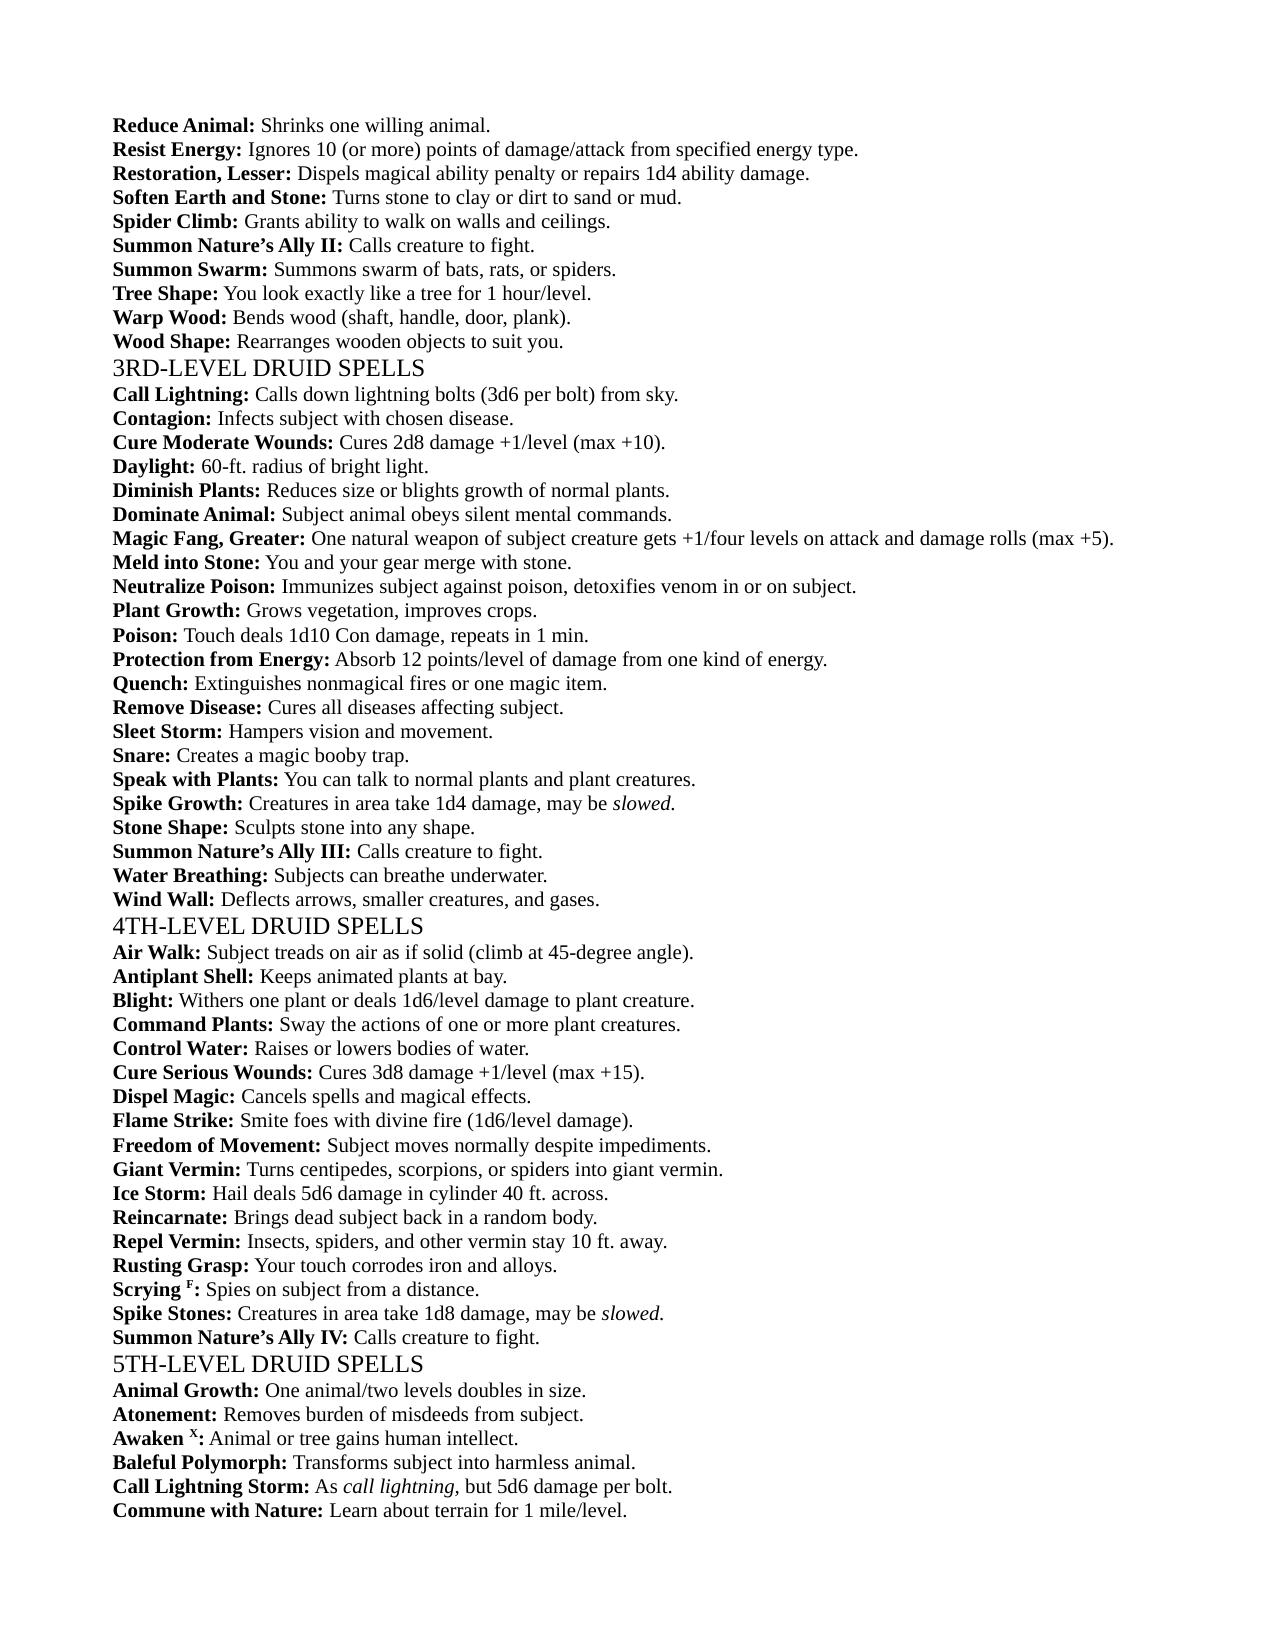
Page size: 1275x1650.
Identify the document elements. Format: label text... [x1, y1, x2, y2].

text Soften Earth and Stone: Turns stone to clay or dirt to sand or mud. [112, 185, 1162, 209]
text Cure Moderate Wounds: Cures 2d8 damage +1/level (max +10). [112, 430, 1162, 454]
text 4TH-LEVEL DRUID SPELLS [112, 911, 1162, 940]
text Meld into Stone: You and your gear merge with stone. [112, 550, 1162, 574]
text Summon Nature’s Ally II: Calls creature to fight. [112, 233, 1162, 257]
text Snare: Creates a magic booby trap. [112, 743, 1162, 767]
text Wood Shape: Rearranges wooden objects to suit you. [112, 329, 1162, 353]
text Tree Shape: You look exactly like a tree for 1 hour/level. [112, 281, 1162, 305]
text Commune with Nature: Learn about terrain for 1 mile/level. [112, 1498, 1162, 1522]
text Speak with Plants: You can talk to normal plants and plant creatures. [112, 767, 1162, 791]
text Daylight: 60-ft. radius of bright light. [112, 454, 1162, 478]
text Quench: Extinguishes nonmagical fires or one magic item. [112, 671, 1162, 695]
text Summon Swarm: Summons swarm of bats, rats, or spiders. [112, 257, 1162, 281]
text Dominate Animal: Subject animal obeys silent mental commands. [112, 502, 1162, 526]
text Awaken X: Animal or tree gains human intellect. [112, 1426, 1162, 1450]
text Call Lightning Storm: As call lightning, but 5d6 damage per bolt. [112, 1474, 1162, 1498]
text Reduce Animal: Shrinks one willing animal. [112, 112, 1162, 137]
text Remove Disease: Cures all diseases affecting subject. [112, 695, 1162, 719]
text Wind Wall: Deflects arrows, smaller creatures, and gases. [112, 887, 1162, 911]
text Spike Growth: Creatures in area take 1d4 damage, may be slowed. [112, 791, 1162, 815]
text Call Lightning: Calls down lightning bolts (3d6 per bolt) from sky. [112, 382, 1162, 406]
text Rusting Grasp: Your touch corrodes iron and alloys. [112, 1253, 1162, 1277]
text Ice Storm: Hail deals 5d6 damage in cylinder 40 ft. across. [112, 1181, 1162, 1205]
text Control Water: Raises or lowers bodies of water. [112, 1036, 1162, 1060]
text Plant Growth: Grows vegetation, improves crops. [112, 598, 1162, 622]
text Blight: Withers one plant or deals 1d6/level damage to plant creature. [112, 988, 1162, 1012]
text Restoration, Lesser: Dispels magical ability penalty or repairs 1d4 ability damage. [112, 161, 1162, 185]
text Atonement: Removes burden of misdeeds from subject. [112, 1402, 1162, 1426]
text Warp Wood: Bends wood (shaft, handle, door, plank). [112, 305, 1162, 329]
text Contagion: Infects subject with chosen disease. [112, 406, 1162, 430]
text Poison: Touch deals 1d10 Con damage, repeats in 1 min. [112, 622, 1162, 647]
text Air Walk: Subject treads on air as if solid (climb at 45-degree angle). [112, 940, 1162, 964]
text Reincarnate: Brings dead subject back in a random body. [112, 1205, 1162, 1229]
text Summon Nature’s Ally III: Calls creature to fight. [112, 839, 1162, 863]
text Resist Energy: Ignores 10 (or more) points of damage/attack from specified energy type. [112, 137, 1162, 161]
text Antiplant Shell: Keeps animated plants at bay. [112, 964, 1162, 988]
text Baleful Polymorph: Transforms subject into harmless animal. [112, 1450, 1162, 1474]
text 3RD-LEVEL DRUID SPELLS [112, 353, 1162, 382]
text Command Plants: Sway the actions of one or more plant creatures. [112, 1012, 1162, 1036]
text Cure Serious Wounds: Cures 3d8 damage +1/level (max +15). [112, 1060, 1162, 1084]
text Neutralize Poison: Immunizes subject against poison, detoxifies venom in or on subject. [112, 574, 1162, 598]
text Spike Stones: Creatures in area take 1d8 damage, may be slowed. [112, 1301, 1162, 1325]
text Animal Growth: One animal/two levels doubles in size. [112, 1378, 1162, 1402]
text Giant Vermin: Turns centipedes, scorpions, or spiders into giant vermin. [112, 1157, 1162, 1181]
text 5TH-LEVEL DRUID SPELLS [112, 1349, 1162, 1378]
text Repel Vermin: Insects, spiders, and other vermin stay 10 ft. away. [112, 1229, 1162, 1253]
text Freedom of Movement: Subject moves normally despite impediments. [112, 1132, 1162, 1157]
text Spider Climb: Grants ability to walk on walls and ceilings. [112, 209, 1162, 233]
text Scrying F: Spies on subject from a distance. [112, 1277, 1162, 1301]
text Sleet Storm: Hampers vision and movement. [112, 719, 1162, 743]
text Stone Shape: Sculpts stone into any shape. [112, 815, 1162, 839]
text Dispel Magic: Cancels spells and magical effects. [112, 1084, 1162, 1108]
text Protection from Energy: Absorb 12 points/level of damage from one kind of energy. [112, 647, 1162, 671]
text Flame Strike: Smite foes with divine fire (1d6/level damage). [112, 1108, 1162, 1132]
text Magic Fang, Greater: One natural weapon of subject creature gets +1/four levels on attack and damage rolls (max +5). [112, 526, 1162, 550]
text Water Breathing: Subjects can breathe underwater. [112, 863, 1162, 887]
text Summon Nature’s Ally IV: Calls creature to fight. [112, 1325, 1162, 1349]
text Diminish Plants: Reduces size or blights growth of normal plants. [112, 478, 1162, 502]
